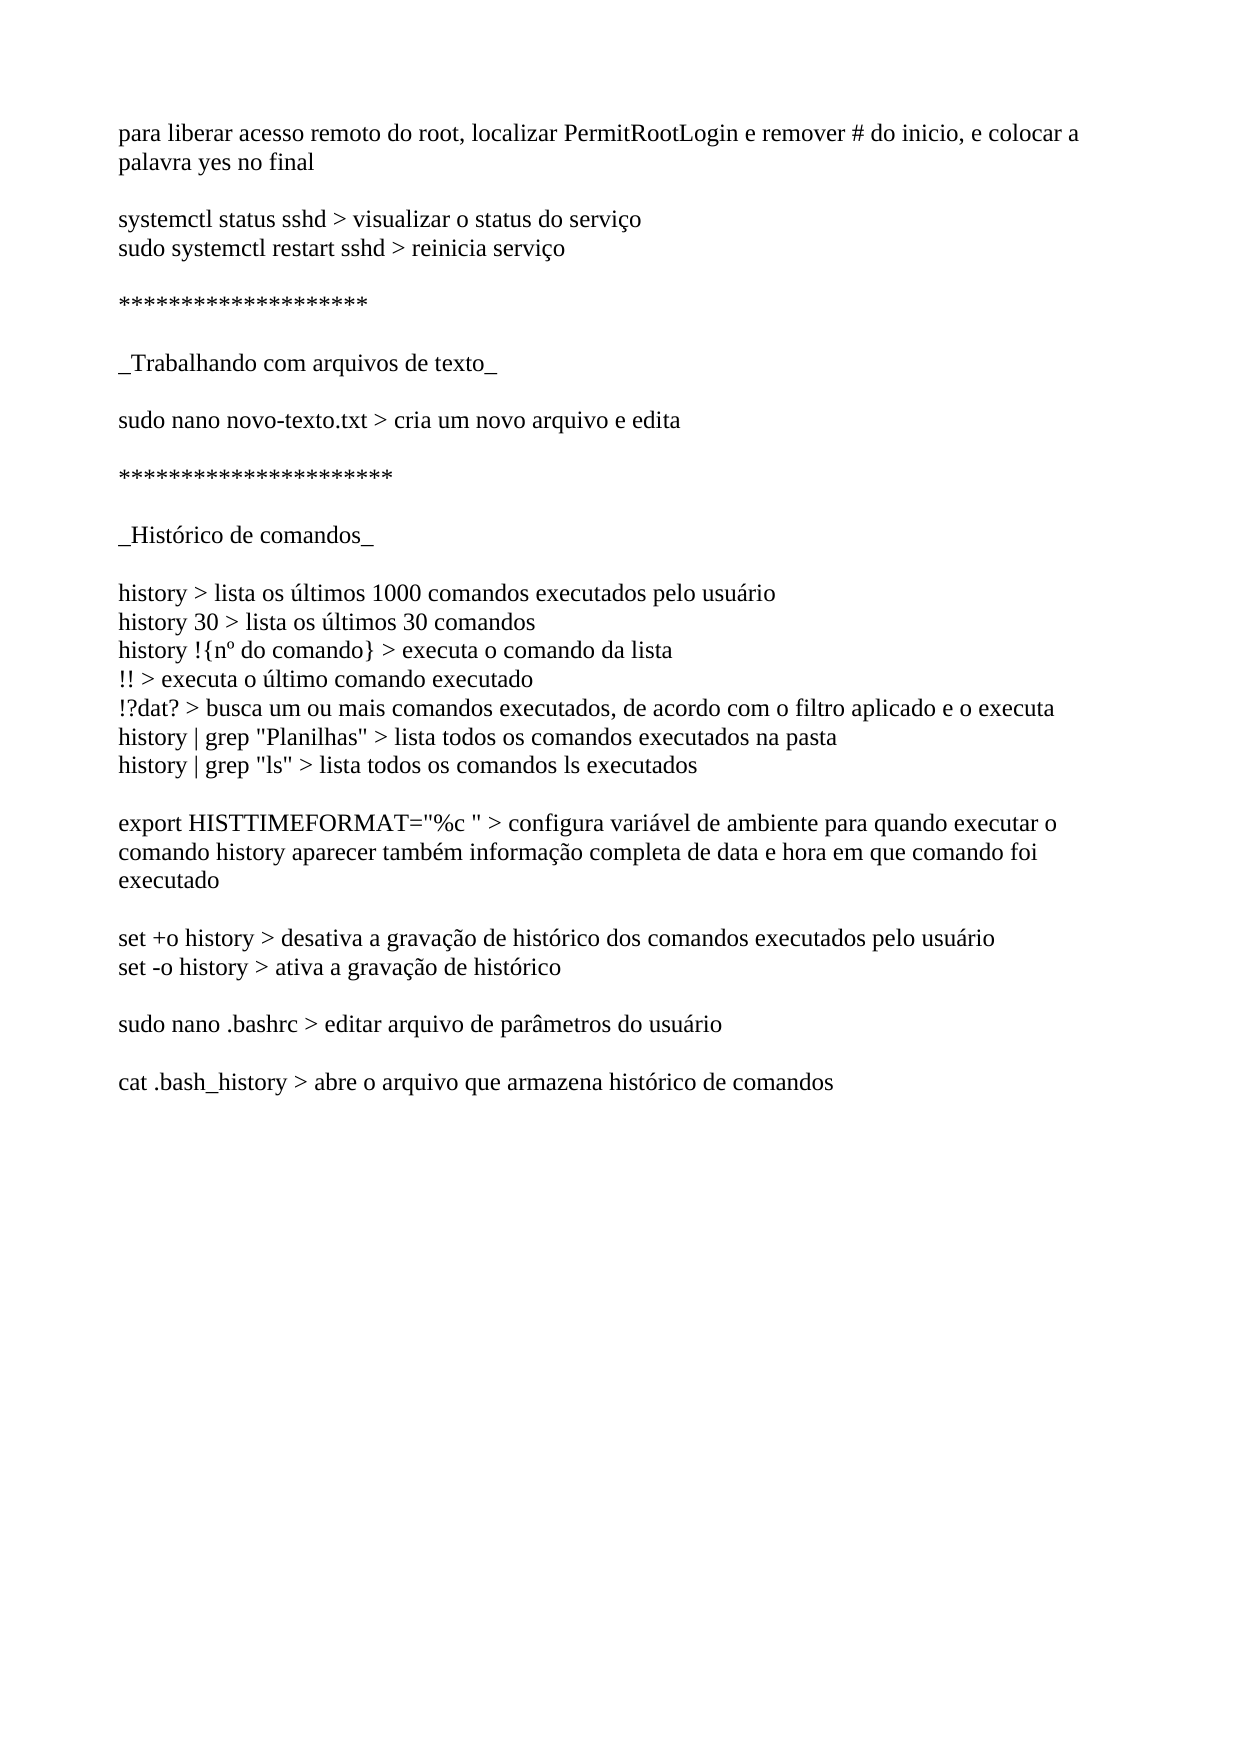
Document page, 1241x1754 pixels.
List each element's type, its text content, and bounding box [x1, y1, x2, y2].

text sudo nano .bashrc > editar arquivo de parâmetros do usuário [118, 1009, 1122, 1038]
text sudo nano novo-texto.txt > cria um novo arquivo e edita [118, 406, 1122, 434]
text !! > executa o último comando executado [118, 664, 1122, 693]
text history | grep "ls" > lista todos os comandos ls executados [118, 751, 1122, 779]
text history | grep "Planilhas" > lista todos os comandos executados na pasta [118, 722, 1122, 751]
text cat .bash_history > abre o arquivo que armazena histórico de comandos [118, 1067, 1122, 1096]
text para liberar acesso remoto do root, localizar PermitRootLogin e remover # do inicio, e colocar a palavra yes no final [118, 118, 1122, 176]
text history > lista os últimos 1000 comandos executados pelo usuário [118, 578, 1122, 607]
text ******************** [118, 291, 1122, 319]
text !?dat? > busca um ou mais comandos executados, de acordo com o filtro aplicado e o executa [118, 693, 1122, 722]
text set +o history > desativa a gravação de histórico dos comandos executados pelo usuário [118, 923, 1122, 952]
text ********************** [118, 463, 1122, 492]
text _Trabalhando com arquivos de texto_ [118, 348, 1122, 377]
text history 30 > lista os últimos 30 comandos [118, 607, 1122, 636]
text set -o history > ativa a gravação de histórico [118, 952, 1122, 981]
text _Histórico de comandos_ [118, 521, 1122, 549]
text sudo systemctl restart sshd > reinicia serviço [118, 233, 1122, 262]
text export HISTTIMEFORMAT="%c " > configura variável de ambiente para quando executar o comando history aparecer também informação completa de data e hora em que comando foi executado [118, 808, 1122, 894]
text systemctl status sshd > visualizar o status do serviço [118, 204, 1122, 233]
text history !{nº do comando} > executa o comando da lista [118, 636, 1122, 664]
